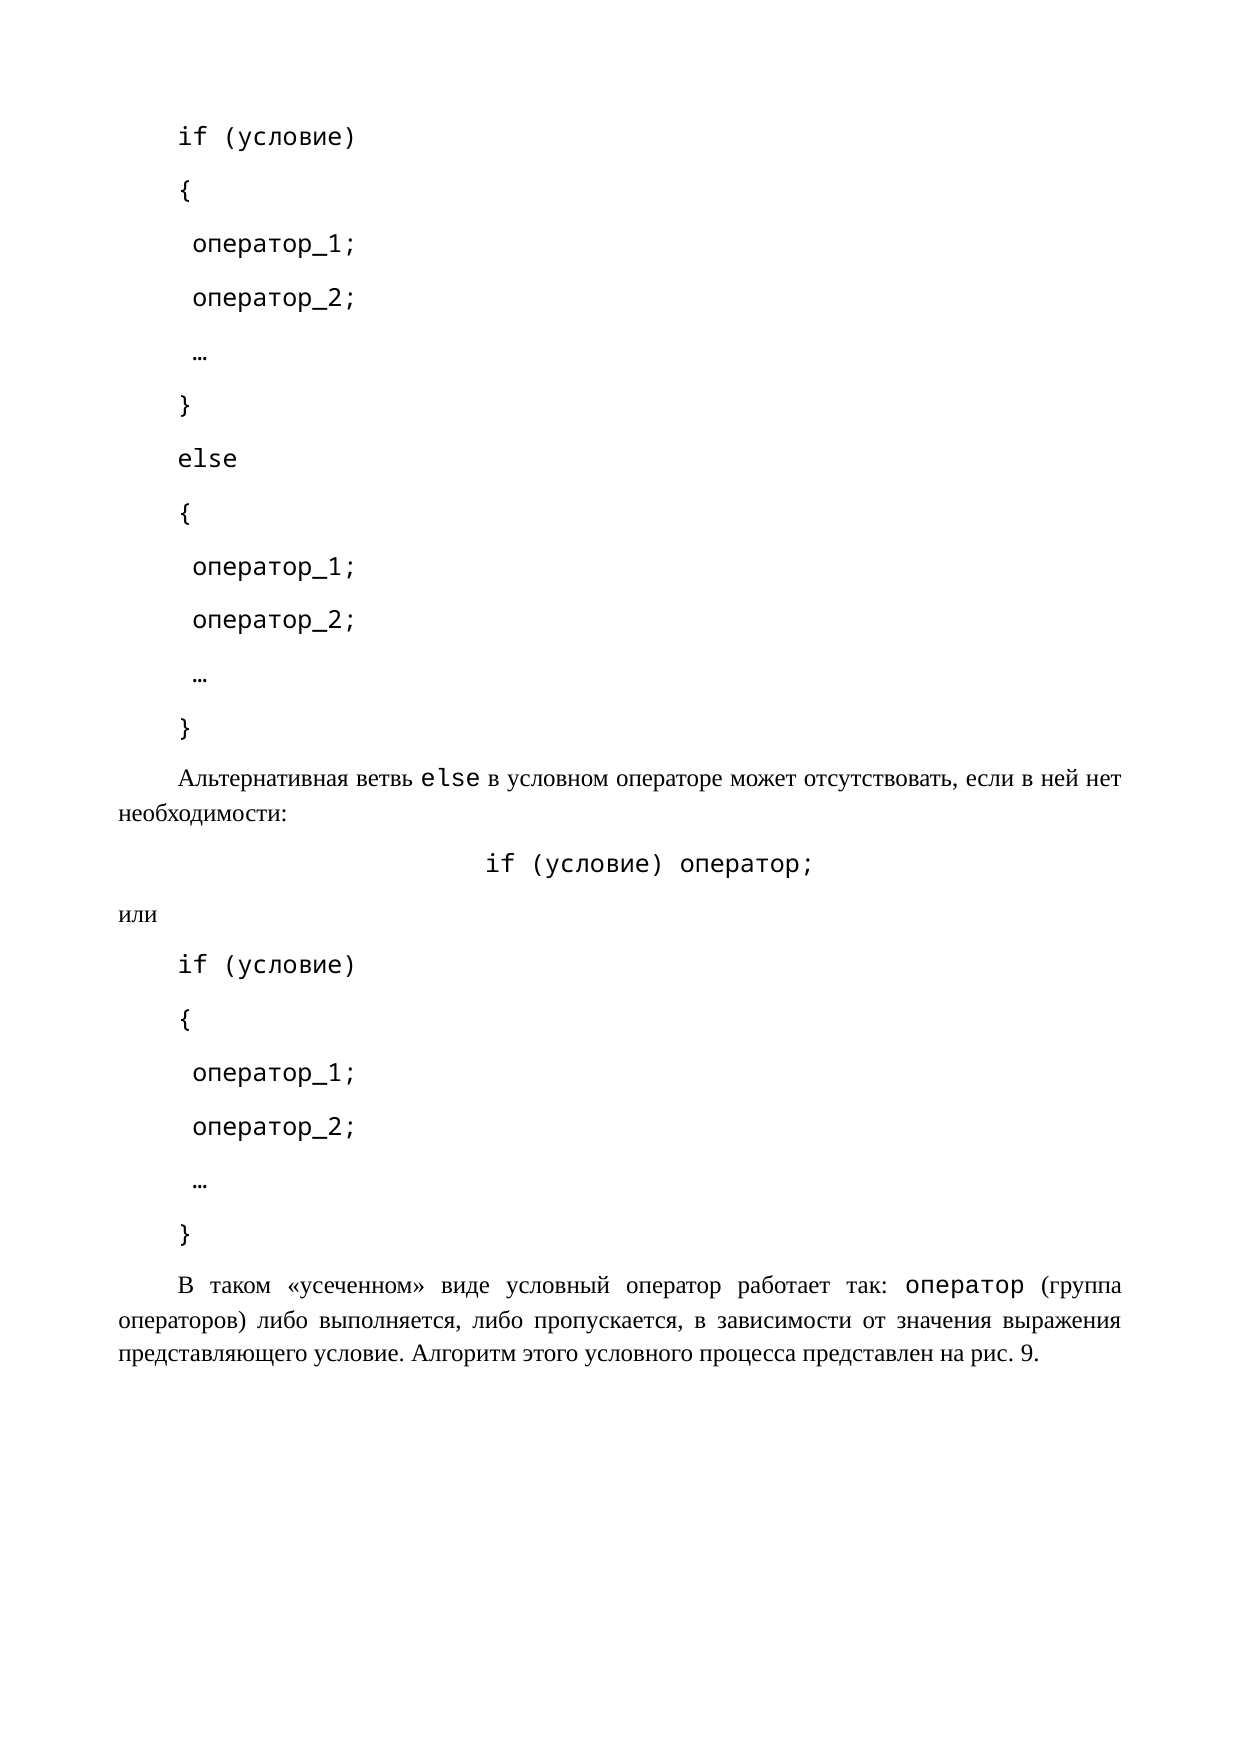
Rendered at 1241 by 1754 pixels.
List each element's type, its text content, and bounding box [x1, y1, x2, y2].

text else [118, 441, 1122, 475]
text { [118, 1001, 1122, 1035]
text оператор_2; [118, 279, 1122, 313]
text } [118, 1216, 1122, 1250]
text оператор_1; [118, 226, 1122, 260]
text оператор_1; [118, 548, 1122, 582]
text if (условие) [118, 118, 1122, 152]
text if (условие) [118, 947, 1122, 981]
text или [118, 899, 1122, 928]
text … [118, 333, 1122, 367]
text Альтернативная ветвь else в условном операторе может отсутствовать, если в ней нет необходимости: [118, 763, 1122, 827]
text В таком «усеченном» виде условный оператор работает так: оператор (группа операторов) либо выполняется, либо пропускается, в зависимости от значения выражения представляющего условие. Алгоритм этого условного процесса представлен на рис. 9. [118, 1270, 1122, 1367]
text } [118, 387, 1122, 421]
text { [118, 172, 1122, 206]
text оператор_2; [118, 1108, 1122, 1142]
text … [118, 656, 1122, 690]
text оператор_2; [118, 602, 1122, 636]
text оператор_1; [118, 1055, 1122, 1089]
text if (условие) оператор; [118, 846, 1122, 880]
text { [118, 494, 1122, 528]
text … [118, 1162, 1122, 1196]
text } [118, 709, 1122, 743]
